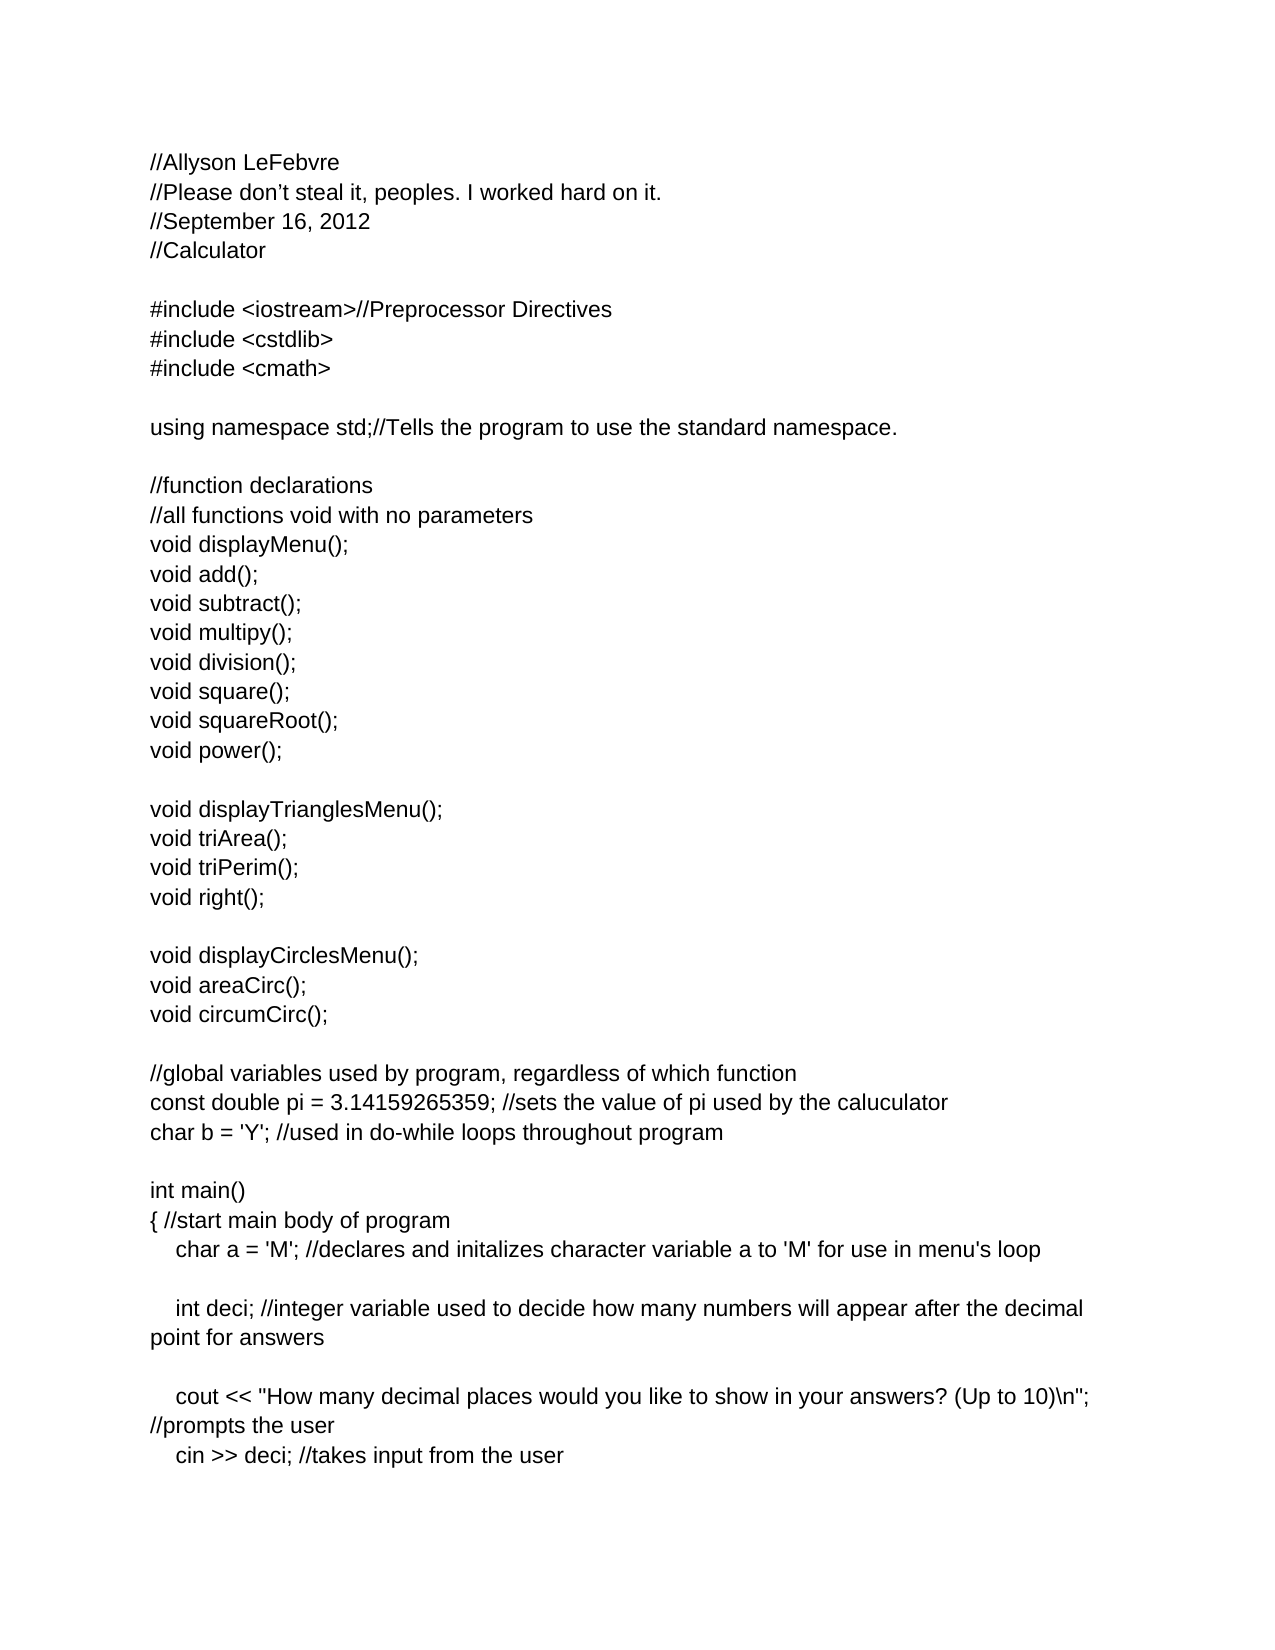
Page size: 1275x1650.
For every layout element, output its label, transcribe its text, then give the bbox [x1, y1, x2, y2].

text void multipy(); [150, 620, 1125, 646]
text void square(); [150, 679, 1125, 704]
text //September 16, 2012 [150, 209, 1125, 234]
text #include <iostream>//Preprocessor Directives [150, 297, 1125, 322]
text int main() [150, 1178, 1125, 1204]
text #include <cstdlib> [150, 326, 1125, 352]
text //Allyson LeFebvre [150, 150, 1125, 176]
text void triArea(); [150, 826, 1125, 851]
text //Calculator [150, 238, 1125, 264]
text using namespace std;//Tells the program to use the standard namespace. [150, 414, 1125, 440]
text char a = 'M'; //declares and initalizes character variable a to 'M' for use in menu's loop [150, 1237, 1125, 1262]
text void displayCirclesMenu(); [150, 943, 1125, 969]
text void division(); [150, 649, 1125, 675]
text #include <cmath> [150, 356, 1125, 381]
text cout << "How many decimal places would you like to show in your answers? (Up to 10)\n"; //prompts the user [150, 1384, 1125, 1439]
text void right(); [150, 884, 1125, 910]
text void triPerim(); [150, 855, 1125, 881]
text const double pi = 3.14159265359; //sets the value of pi used by the caluculator [150, 1090, 1125, 1116]
text void displayMenu(); [150, 532, 1125, 557]
text void areaCirc(); [150, 972, 1125, 998]
text int deci; //integer variable used to decide how many numbers will appear after the decimal point for answers [150, 1296, 1125, 1351]
text //all functions void with no parameters [150, 502, 1125, 528]
text { //start main body of program [150, 1207, 1125, 1233]
text void displayTrianglesMenu(); [150, 796, 1125, 822]
text void subtract(); [150, 591, 1125, 616]
text char b = 'Y'; //used in do-while loops throughout program [150, 1119, 1125, 1145]
text cin >> deci; //takes input from the user [150, 1442, 1125, 1468]
text void circumCirc(); [150, 1002, 1125, 1027]
text //Please don’t steal it, peoples. I worked hard on it. [150, 179, 1125, 205]
text void squareRoot(); [150, 708, 1125, 734]
text //global variables used by program, regardless of which function [150, 1061, 1125, 1086]
text //function declarations [150, 473, 1125, 499]
text void power(); [150, 737, 1125, 763]
text void add(); [150, 561, 1125, 587]
